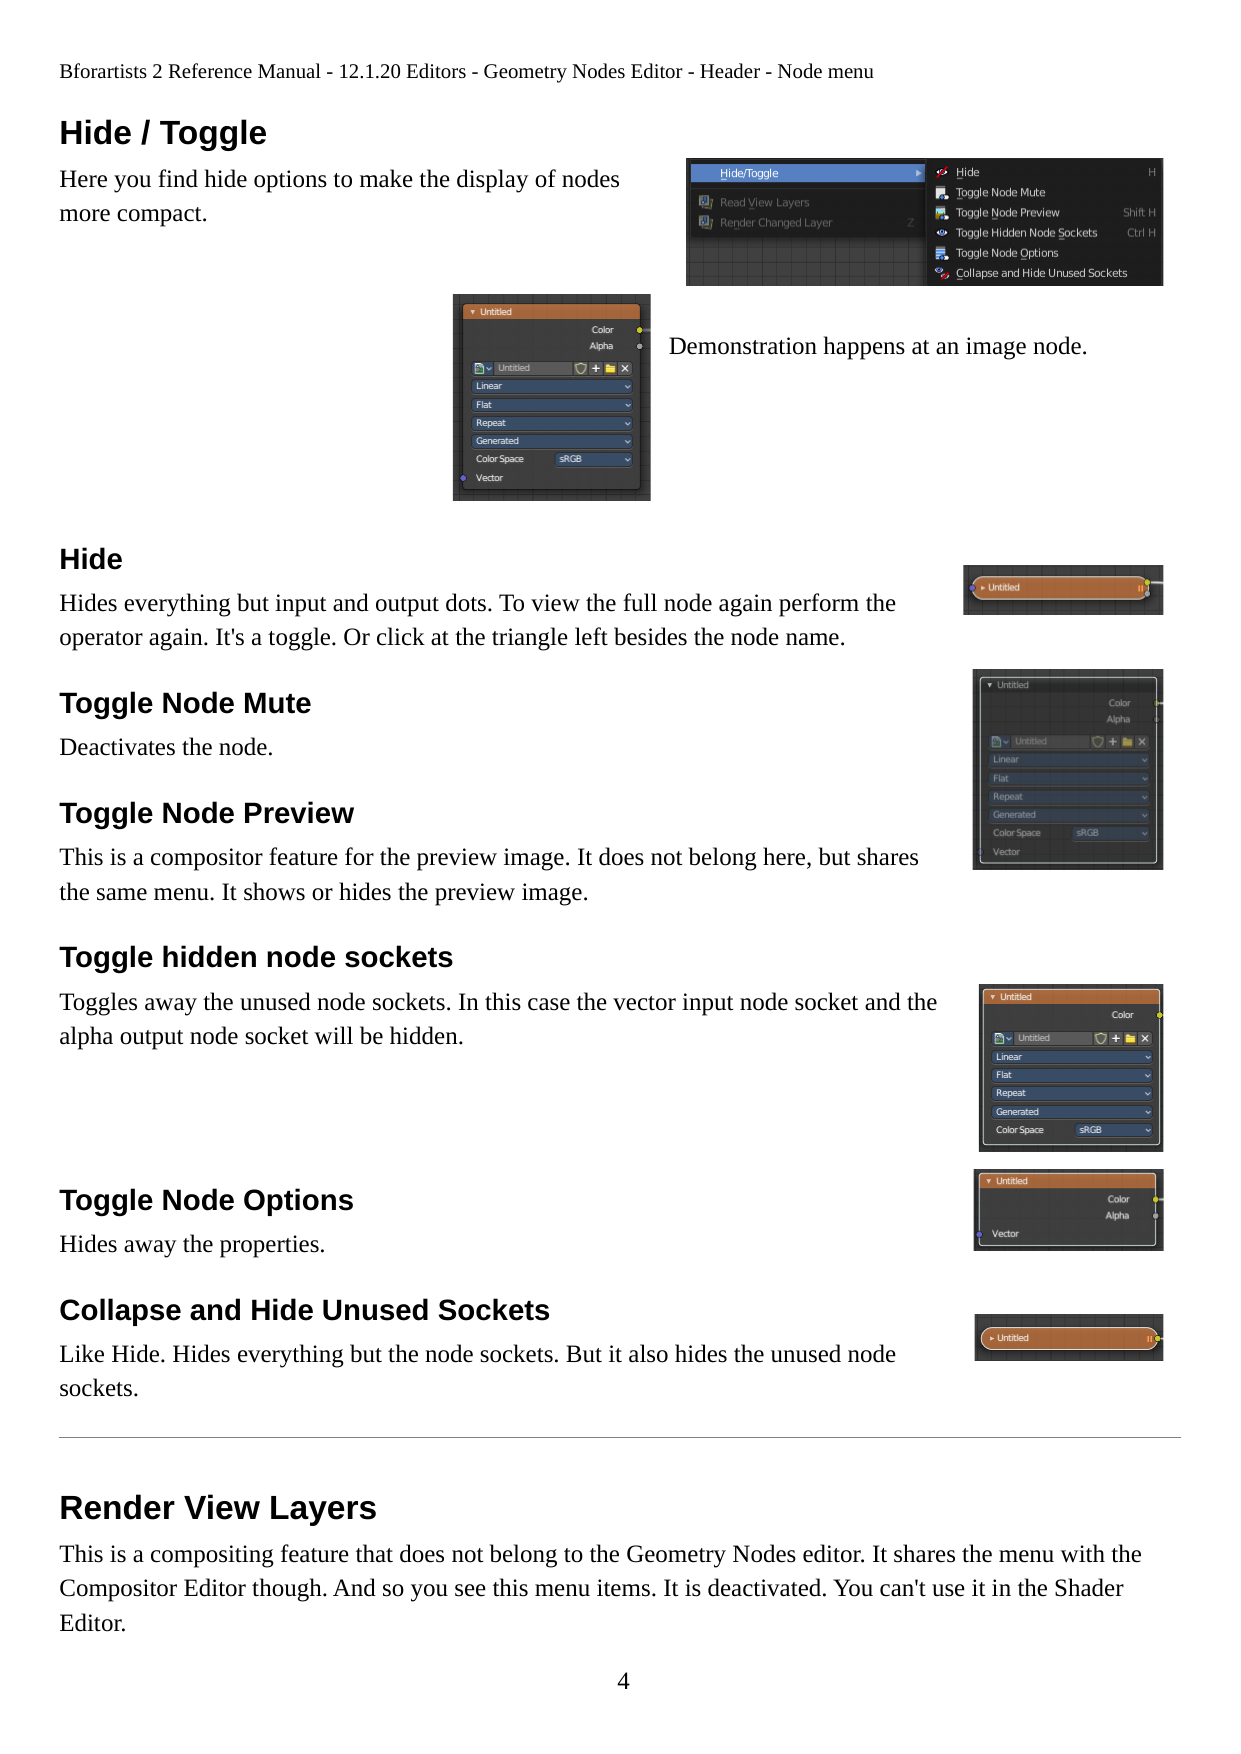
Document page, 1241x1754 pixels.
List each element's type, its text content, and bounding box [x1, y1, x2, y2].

subtitle Collapse and Hide Unused Sockets [59, 1293, 1181, 1326]
picture [973, 1169, 1164, 1251]
picture [452, 294, 651, 501]
text Hides away the properties. [59, 1229, 1181, 1258]
subtitle Toggle hidden node sockets [59, 940, 1181, 974]
picture [963, 565, 1164, 615]
subtitle [1164, 686, 1181, 720]
subtitle [1164, 1183, 1181, 1217]
text [59, 296, 452, 359]
picture [974, 1314, 1164, 1361]
text This is a compositing feature that does not belong to the Geometry Nodes editor. It shares the menu with the Compositor Editor though. And so you see this menu items. It is deactivated. You can't use it in the Shader Editor. [59, 1539, 1181, 1636]
picture [978, 984, 1164, 1152]
text Here you find hide options to make the display of nodes more compact. [59, 164, 686, 227]
text Like Hide. Hides everything but the node sockets. But it also hides the unused node sockets. [59, 1339, 1181, 1402]
text [1164, 732, 1181, 761]
subtitle Toggle Node Mute [59, 686, 972, 720]
subtitle [1164, 796, 1181, 830]
subtitle Toggle Node Preview [59, 796, 972, 830]
text Demonstration happens at an image node. [651, 296, 1181, 359]
text This is a compositor feature for the preview image. It does not belong here, but shares the same menu. It shows or hides the preview image. [59, 842, 1181, 905]
text Hides everything but input and output dots. To view the full node again perform the operator again. It's a toggle. Or click at the triangle left besides the node name. [59, 588, 1181, 651]
text Deactivates the node. [59, 732, 972, 761]
picture [972, 669, 1164, 870]
subtitle Toggle Node Options [59, 1183, 973, 1217]
text Toggles away the unused node sockets. In this case the vector input node socket and the alpha output node socket will be hidden. [59, 987, 978, 1050]
subtitle Hide / Toggle [59, 113, 1181, 151]
subtitle Hide [59, 542, 1181, 575]
subtitle Render View Layers [59, 1487, 1181, 1526]
picture [686, 158, 1164, 286]
